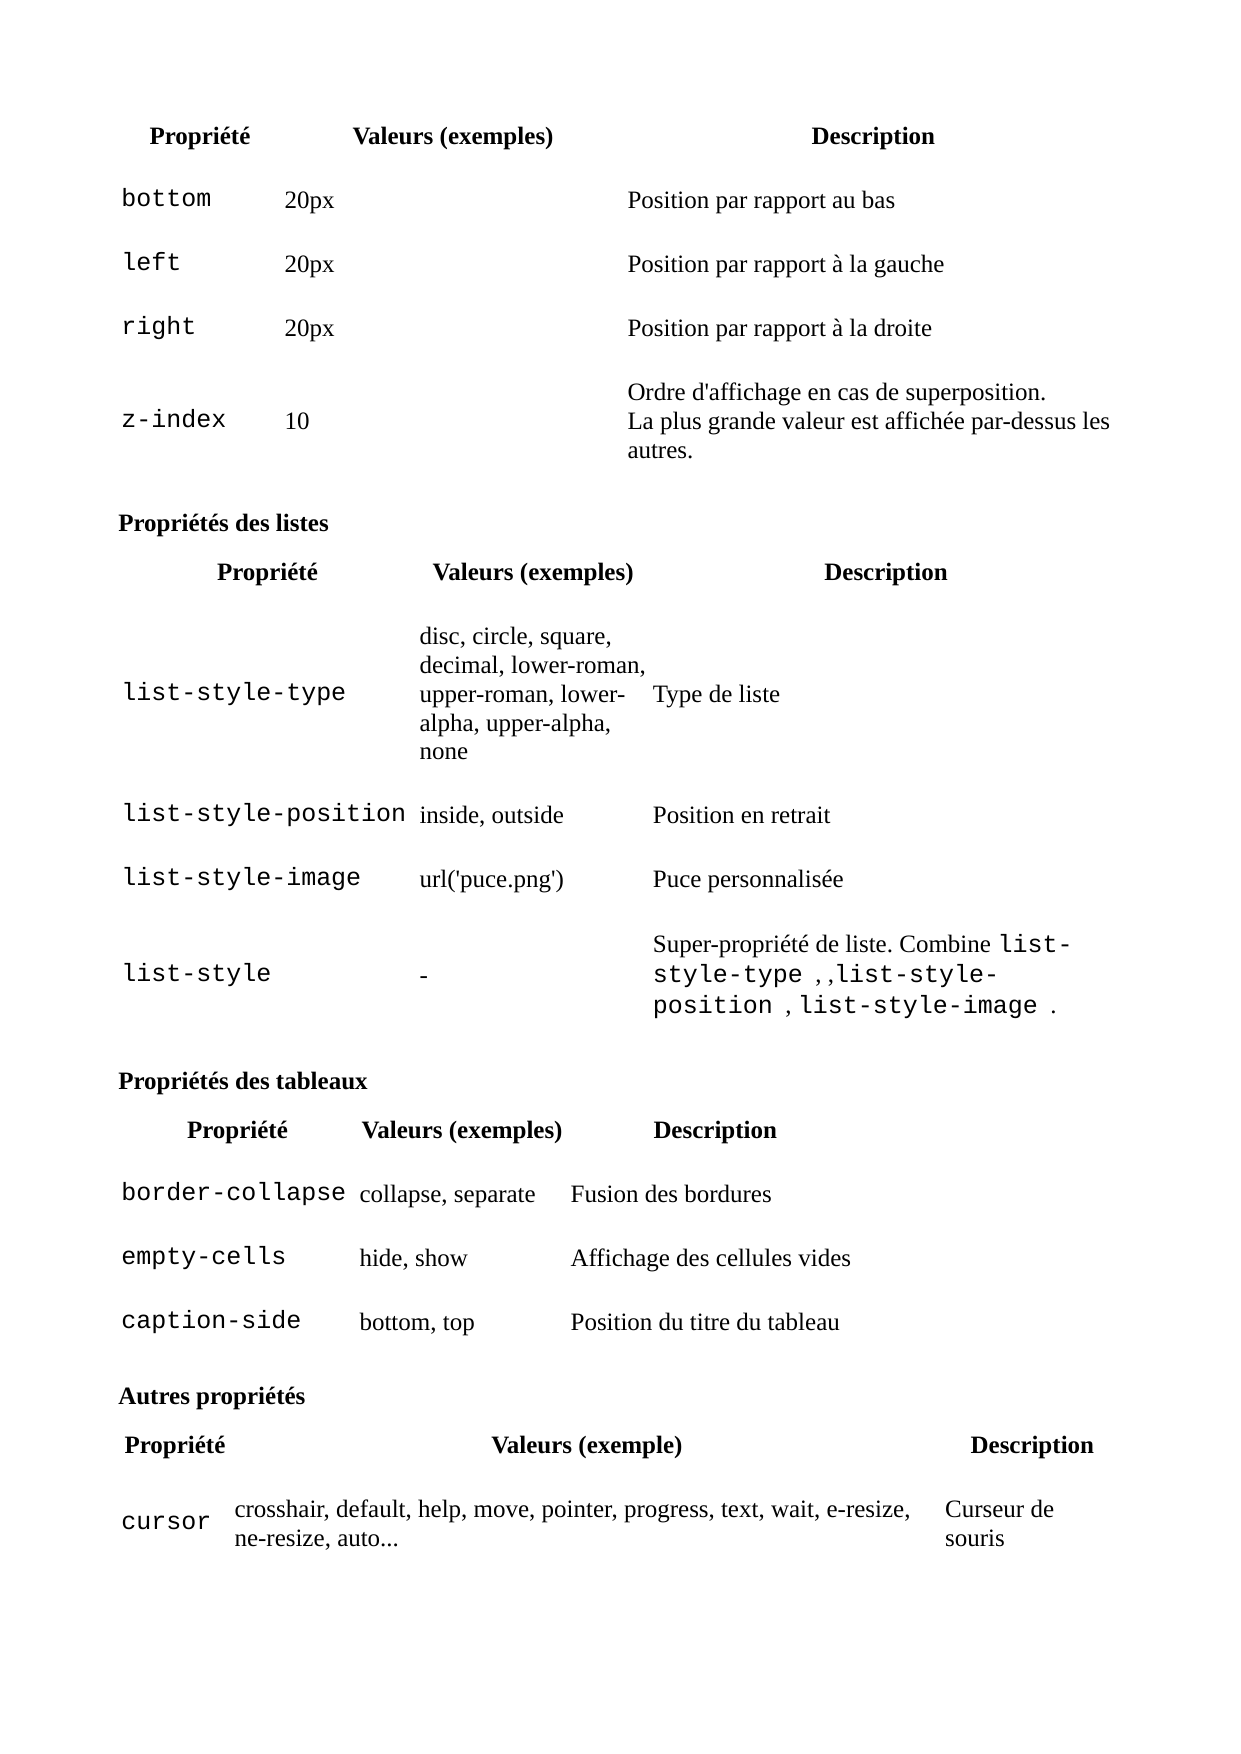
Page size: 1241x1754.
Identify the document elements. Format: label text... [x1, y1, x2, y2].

subtitle Propriétés des tableaux [118, 1066, 1122, 1095]
table_cell cursor [118, 1491, 231, 1584]
table_cell Fusion des bordures [568, 1176, 863, 1240]
table_header Propriété [118, 1112, 356, 1176]
table_cell z-index [118, 374, 281, 496]
table_header Description [942, 1427, 1122, 1491]
table_cell 10 [281, 374, 624, 496]
table_cell Position par rapport à la droite [624, 310, 1122, 374]
table_cell bottom [118, 182, 281, 246]
table_header Valeurs (exemples) [416, 555, 650, 618]
table_header Valeurs (exemples) [281, 118, 624, 182]
table_cell empty-cells [118, 1240, 356, 1304]
table_cell Position par rapport au bas [624, 182, 1122, 246]
table_cell crosshair, default, help, move, pointer, progress, text, wait, e-resize, ne-resize, auto... [231, 1491, 942, 1584]
table_header Propriété [118, 118, 281, 182]
table_cell url('puce.png') [416, 862, 650, 926]
table_cell list-style [118, 926, 416, 1053]
table_header Description [650, 555, 1122, 618]
table_cell Affichage des cellules vides [568, 1240, 863, 1304]
table_cell Super-propriété de liste. Combine list-style-type , ,list-style-position , list-style-image . [650, 926, 1122, 1053]
table_cell Position en retrait [650, 798, 1122, 862]
table_cell bottom, top [356, 1304, 567, 1368]
table_cell list-style-position [118, 798, 416, 862]
table_cell caption-side [118, 1304, 356, 1368]
table_cell Type de liste [650, 619, 1122, 798]
subtitle Propriétés des listes [118, 508, 1122, 537]
table_cell Curseur de souris [942, 1491, 1122, 1584]
table_cell right [118, 310, 281, 374]
table_cell - [416, 926, 650, 1053]
table_cell hide, show [356, 1240, 567, 1304]
table_header Description [568, 1112, 863, 1176]
table_cell 20px [281, 246, 624, 310]
table_cell 20px [281, 310, 624, 374]
table_cell collapse, separate [356, 1176, 567, 1240]
table_cell list-style-image [118, 862, 416, 926]
subtitle Autres propriétés [118, 1381, 1122, 1409]
table_cell list-style-type [118, 619, 416, 798]
table_cell 20px [281, 182, 624, 246]
table_header Propriété [118, 555, 416, 618]
table_cell Position du titre du tableau [568, 1304, 863, 1368]
table_header Description [624, 118, 1122, 182]
table_cell inside, outside [416, 798, 650, 862]
table_header Valeurs (exemple) [231, 1427, 942, 1491]
table_cell Position par rapport à la gauche [624, 246, 1122, 310]
table_cell disc, circle, square, decimal, lower-roman, upper-roman, lower-alpha, upper-alpha, none [416, 619, 650, 798]
table_cell Ordre d'affichage en cas de superposition. La plus grande valeur est affichée par-dessus les autres. [624, 374, 1122, 496]
table_header Valeurs (exemples) [356, 1112, 567, 1176]
table_cell Puce personnalisée [650, 862, 1122, 926]
table_header Propriété [118, 1427, 231, 1491]
table_cell left [118, 246, 281, 310]
table_cell border-collapse [118, 1176, 356, 1240]
